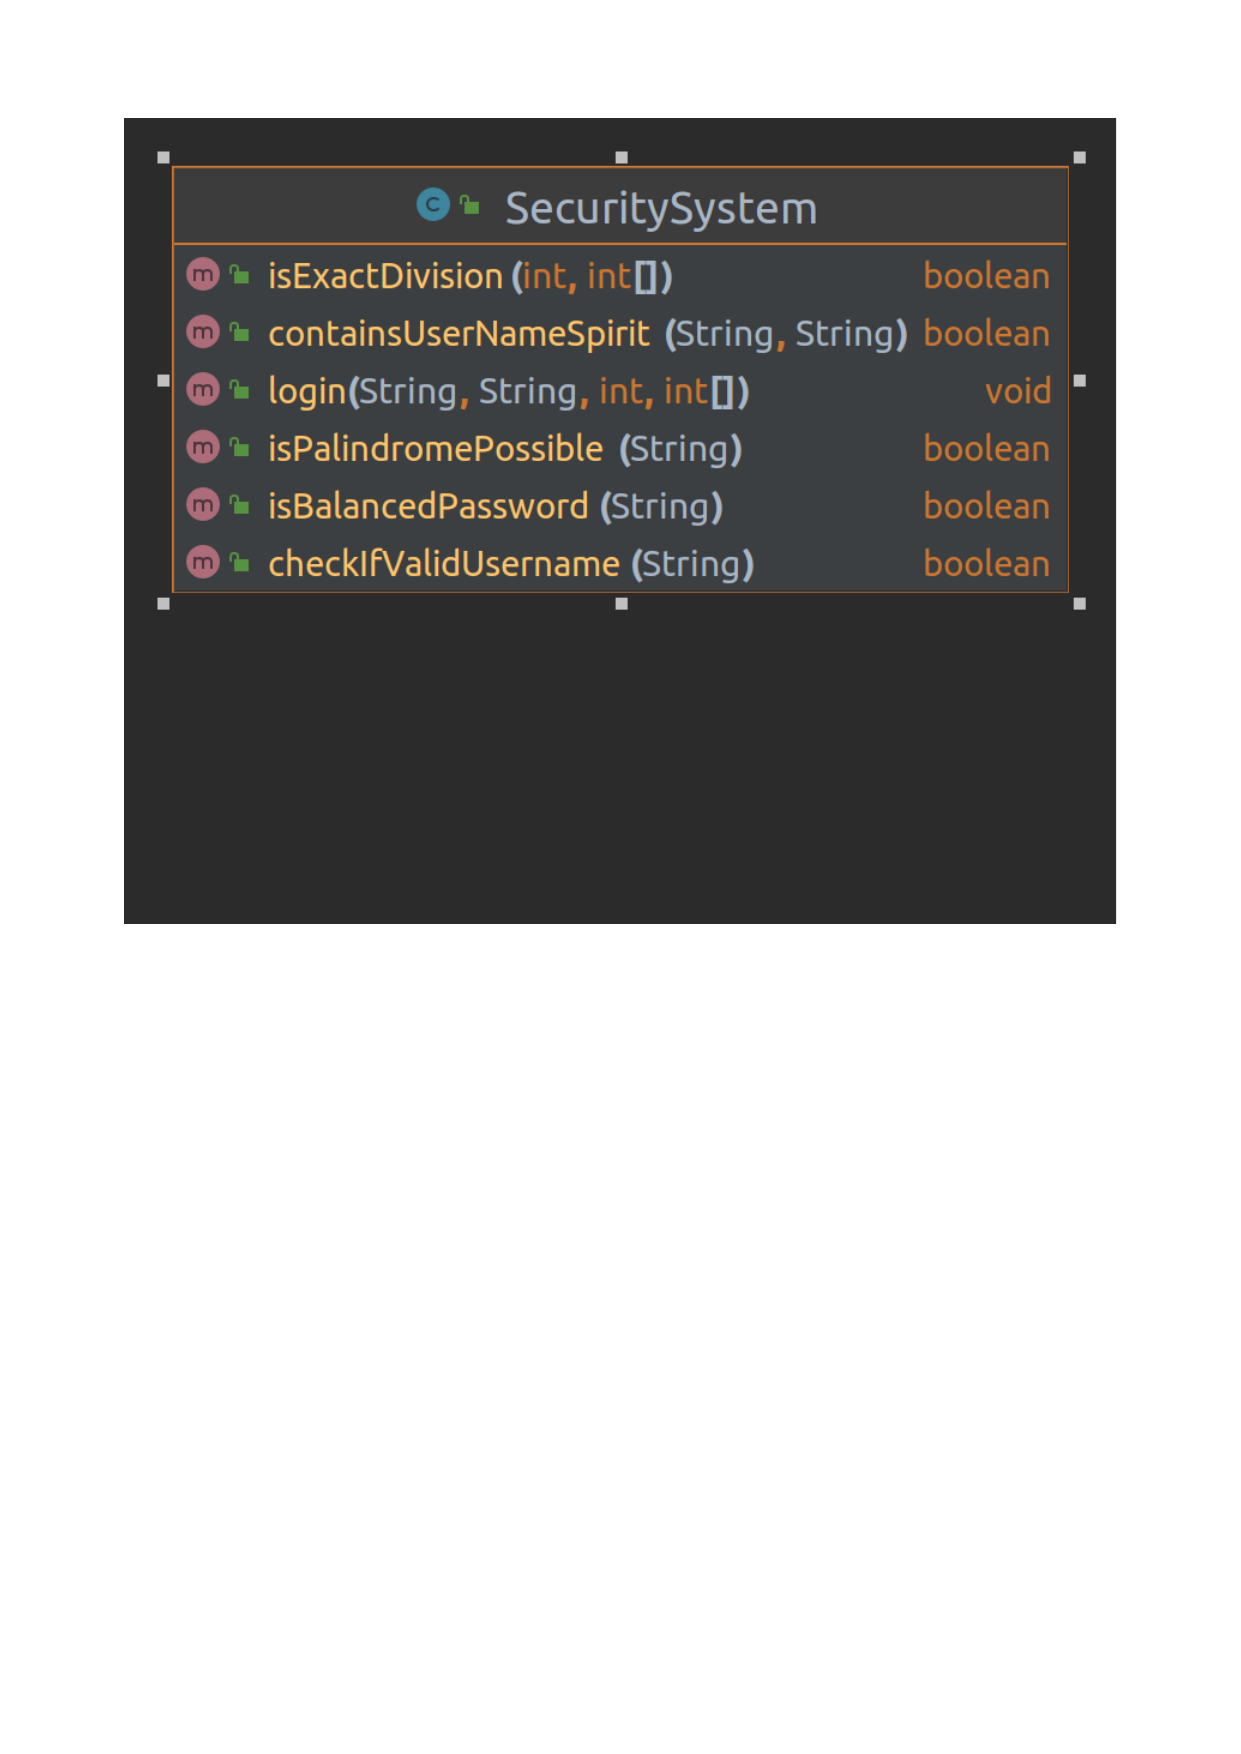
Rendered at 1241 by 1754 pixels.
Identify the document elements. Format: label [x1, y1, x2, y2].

picture [124, 118, 1117, 924]
